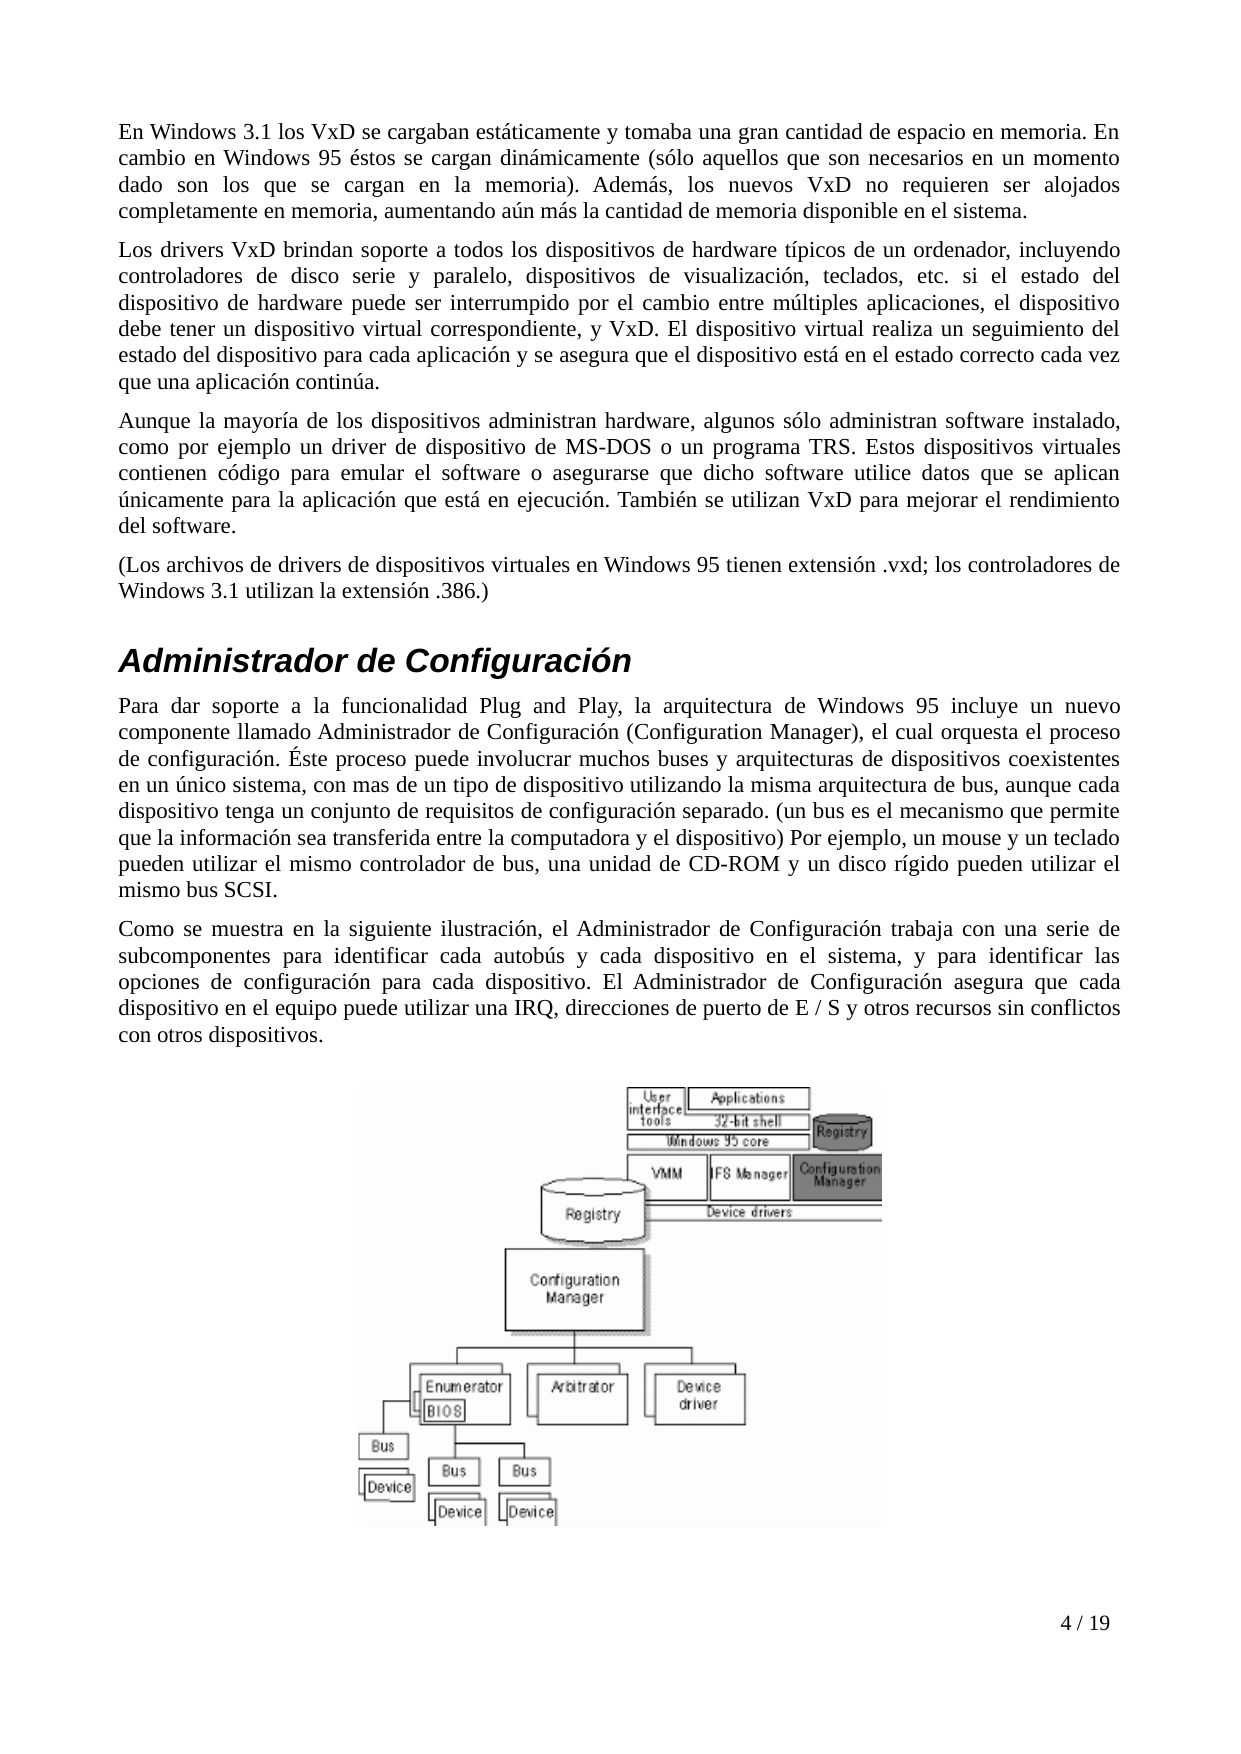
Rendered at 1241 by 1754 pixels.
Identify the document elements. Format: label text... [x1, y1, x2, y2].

picture [358, 1087, 882, 1526]
text Los drivers VxD brindan soporte a todos los dispositivos de hardware típicos de un ordenador, incluyendo controladores de disco serie y paralelo, dispositivos de visualización, teclados, etc. si el estado del dispositivo de hardware puede ser interrumpido por el cambio entre múltiples aplicaciones, el dispositivo debe tener un dispositivo virtual correspondiente, y VxD. El dispositivo virtual realiza un seguimiento del estado del dispositivo para cada aplicación y se asegura que el dispositivo está en el estado correcto cada vez que una aplicación continúa. [118, 236, 1122, 394]
subtitle Administrador de Configuración [118, 641, 1122, 679]
text Como se muestra en la siguiente ilustración, el Administrador de Configuración trabaja con una serie de subcomponentes para identificar cada autobús y cada dispositivo en el sistema, y para identificar las opciones de configuración para cada dispositivo. El Administrador de Configuración asegura que cada dispositivo en el equipo puede utilizar una IRQ, direcciones de puerto de E / S y otros recursos sin conflictos con otros dispositivos. [118, 915, 1122, 1047]
text (Los archivos de drivers de dispositivos virtuales en Windows 95 tienen extensión .vxd; los controladores de Windows 3.1 utilizan la extensión .386.) [118, 551, 1122, 604]
text Aunque la mayoría de los dispositivos administran hardware, algunos sólo administran software instalado, como por ejemplo un driver de dispositivo de MS-DOS o un programa TRS. Estos dispositivos virtuales contienen código para emular el software o asegurarse que dicho software utilice datos que se aplican únicamente para la aplicación que está en ejecución. También se utilizan VxD para mejorar el rendimiento del software. [118, 407, 1122, 538]
text Para dar soporte a la funcionalidad Plug and Play, la arquitectura de Windows 95 incluye un nuevo componente llamado Administrador de Configuración (Configuration Manager), el cual orquesta el proceso de configuración. Éste proceso puede involucrar muchos buses y arquitecturas de dispositivos coexistentes en un único sistema, con mas de un tipo de dispositivo utilizando la misma arquitectura de bus, aunque cada dispositivo tenga un conjunto de requisitos de configuración separado. (un bus es el mecanismo que permite que la información sea transferida entre la computadora y el dispositivo) Por ejemplo, un mouse y un teclado pueden utilizar el mismo controlador de bus, una unidad de CD-ROM y un disco rígido pueden utilizar el mismo bus SCSI. [118, 692, 1122, 903]
text En Windows 3.1 los VxD se cargaban estáticamente y tomaba una gran cantidad de espacio en memoria. En cambio en Windows 95 éstos se cargan dinámicamente (sólo aquellos que son necesarios en un momento dado son los que se cargan en la memoria). Además, los nuevos VxD no requieren ser alojados completamente en memoria, aumentando aún más la cantidad de memoria disponible en el sistema. [118, 118, 1122, 223]
